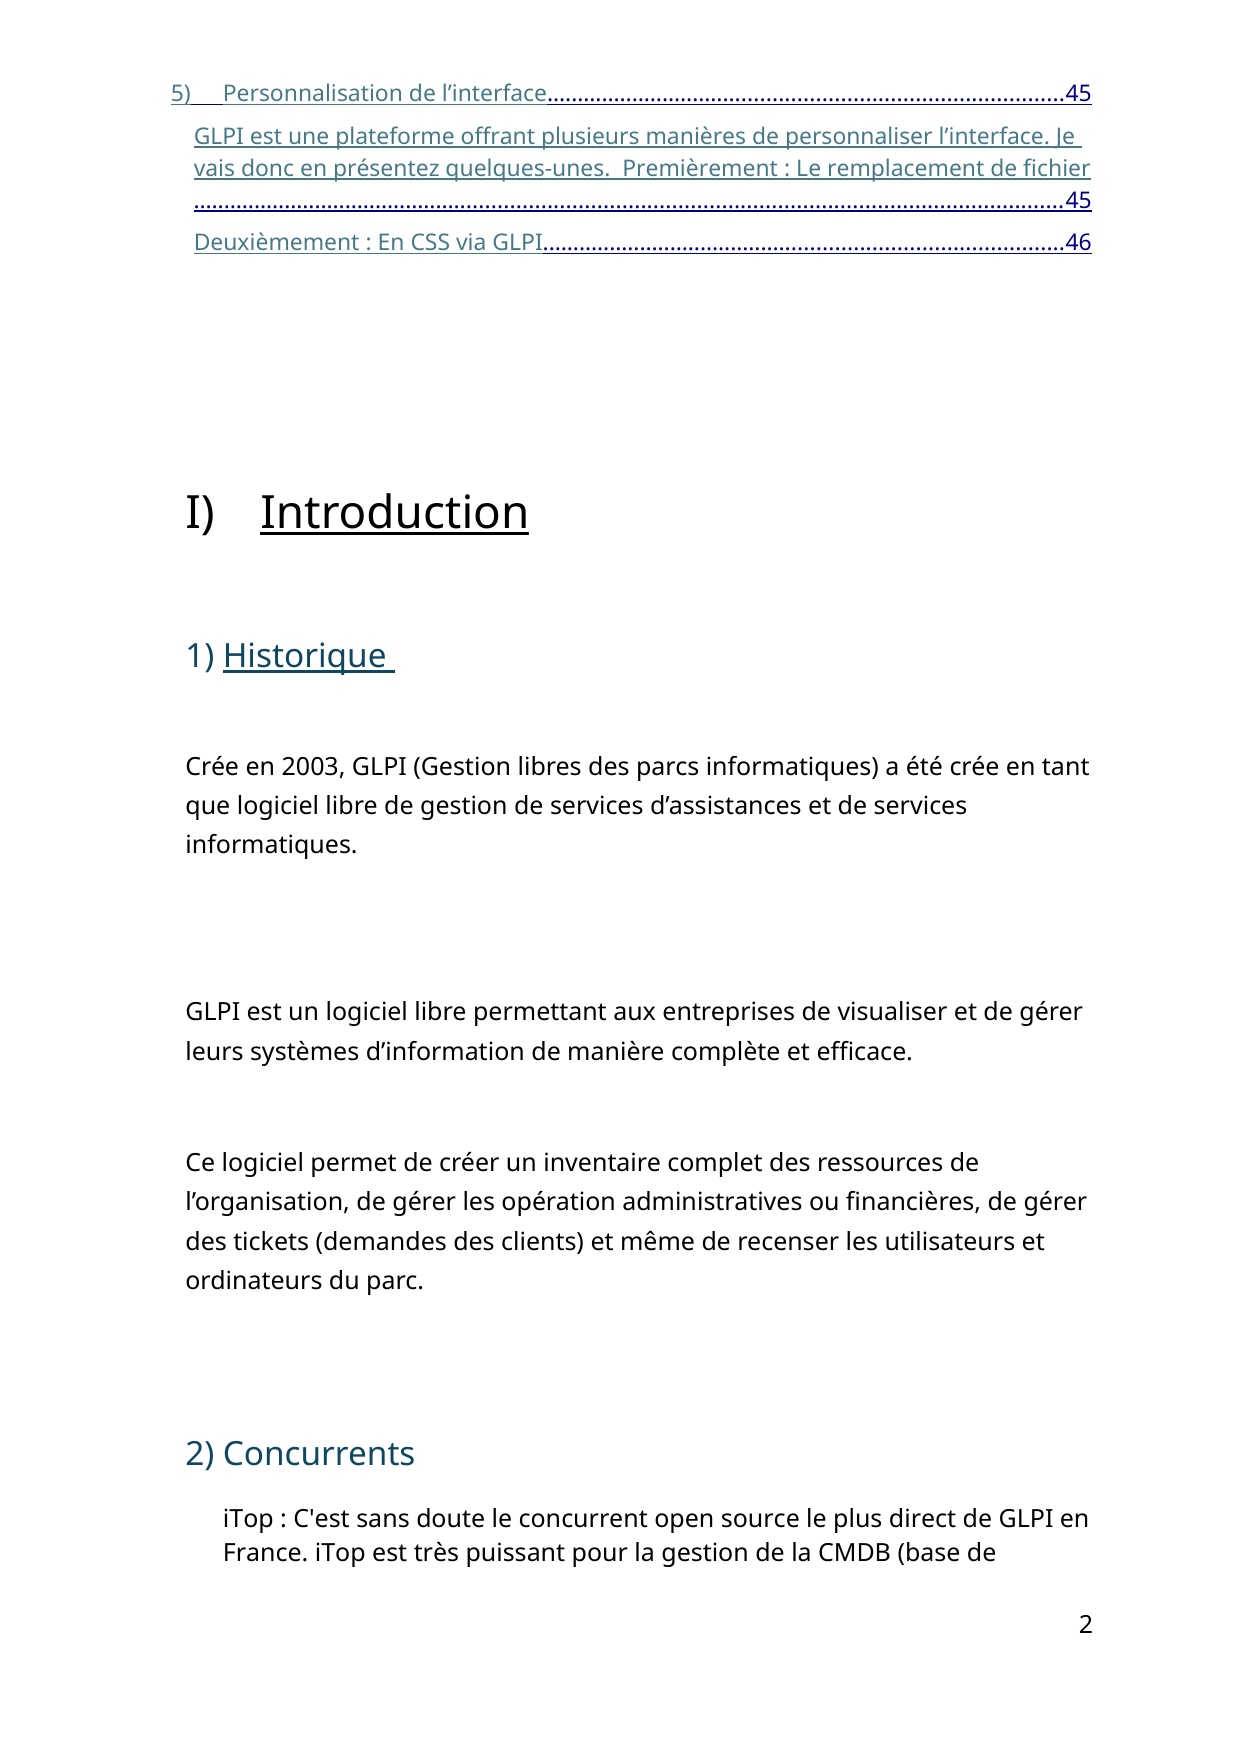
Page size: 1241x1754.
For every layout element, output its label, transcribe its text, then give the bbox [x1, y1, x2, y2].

text GLPI est un logiciel libre permettant aux entreprises de visualiser et de gérer leurs systèmes d’information de manière complète et efficace. [185, 994, 1093, 1067]
list Introduction [185, 479, 1093, 542]
list Historique [185, 632, 1093, 677]
text Ce logiciel permet de créer un inventaire complet des ressources de l’organisation, de gérer les opération administratives ou financières, de gérer des tickets (demandes des clients) et même de recenser les utilisateurs et ordinateurs du parc. [185, 1145, 1093, 1336]
text Deuxièmement : En CSS via GLPI 46 [193, 226, 1093, 257]
text Crée en 2003, GLPI (Gestion libres des parcs informatiques) a été crée en tant que logiciel libre de gestion de services d’assistances et de services informatiques. [185, 748, 1093, 861]
list Concurrents [185, 1430, 1093, 1475]
text iTop : C'est sans doute le concurrent open source le plus direct de GLPI en France. iTop est très puissant pour la gestion de la CMDB (base de [223, 1501, 1093, 1569]
text GLPI est une plateforme offrant plusieurs manières de personnaliser l’interface. Je vais donc en présentez quelques-unes. Premièrement : Le remplacement de fichier 45 [193, 120, 1093, 215]
text 5) Personnalisation de l’interface 45 [171, 75, 1093, 109]
